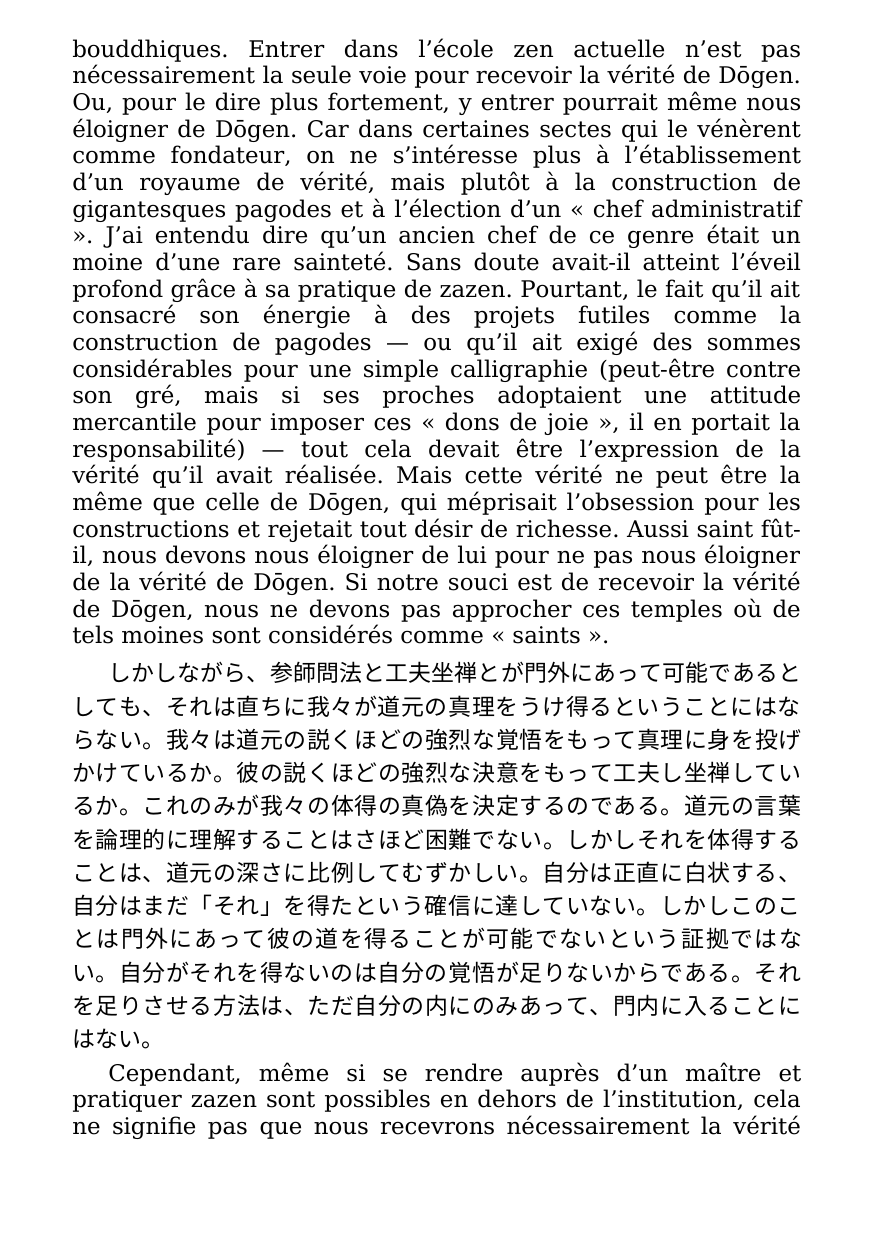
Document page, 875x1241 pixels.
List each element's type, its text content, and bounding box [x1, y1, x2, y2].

text しかしながら、参師問法と工夫坐禅とが門外にあって可能であるとしても、それは直ちに我々が道元の真理をうけ得るということにはならない。我々は道元の説くほどの強烈な覚悟をもって真理に身を投げかけているか。彼の説くほどの強烈な決意をもって工夫し坐禅しているか。これのみが我々の体得の真偽を決定するのである。道元の言葉を論理的に理解することはさほど困難でない。しかしそれを体得することは、道元の深さに比例してむずかしい。自分は正直に白状する、自分はまだ「それ」を得たという確信に達していない。しかしこのことは門外にあって彼の道を得ることが可能でないという証拠ではない。自分がそれを得ないのは自分の覚悟が足りないからである。それを足りさせる方法は、ただ自分の内にのみあって、門内に入ることにはない。 [72, 655, 802, 1054]
text Cependant, même si se rendre auprès d’un maître et pratiquer zazen sont possibles en dehors de l’institution, cela ne signifie pas que nous recevrons nécessairement la vérité [72, 1060, 802, 1140]
text bouddhiques. Entrer dans l’école zen actuelle n’est pas nécessairement la seule voie pour recevoir la vérité de Dōgen. Ou, pour le dire plus fortement, y entrer pourrait même nous éloigner de Dōgen. Car dans certaines sectes qui le vénèrent comme fondateur, on ne s’intéresse plus à l’établissement d’un royaume de vérité, mais plutôt à la construction de gigantesques pagodes et à l’élection d’un « chef administratif ». J’ai entendu dire qu’un ancien chef de ce genre était un moine d’une rare sainteté. Sans doute avait-il atteint l’éveil profond grâce à sa pratique de zazen. Pourtant, le fait qu’il ait consacré son énergie à des projets futiles comme la construction de pagodes — ou qu’il ait exigé des sommes considérables pour une simple calligraphie (peut-être contre son gré, mais si ses proches adoptaient une attitude mercantile pour imposer ces « dons de joie », il en portait la responsabilité) — tout cela devait être l’expression de la vérité qu’il avait réalisée. Mais cette vérité ne peut être la même que celle de Dōgen, qui méprisait l’obsession pour les constructions et rejetait tout désir de richesse. Aussi saint fût-il, nous devons nous éloigner de lui pour ne pas nous éloigner de la vérité de Dōgen. Si notre souci est de recevoir la vérité de Dōgen, nous ne devons pas approcher ces temples où de tels moines sont considérés comme « saints ». [72, 36, 802, 649]
